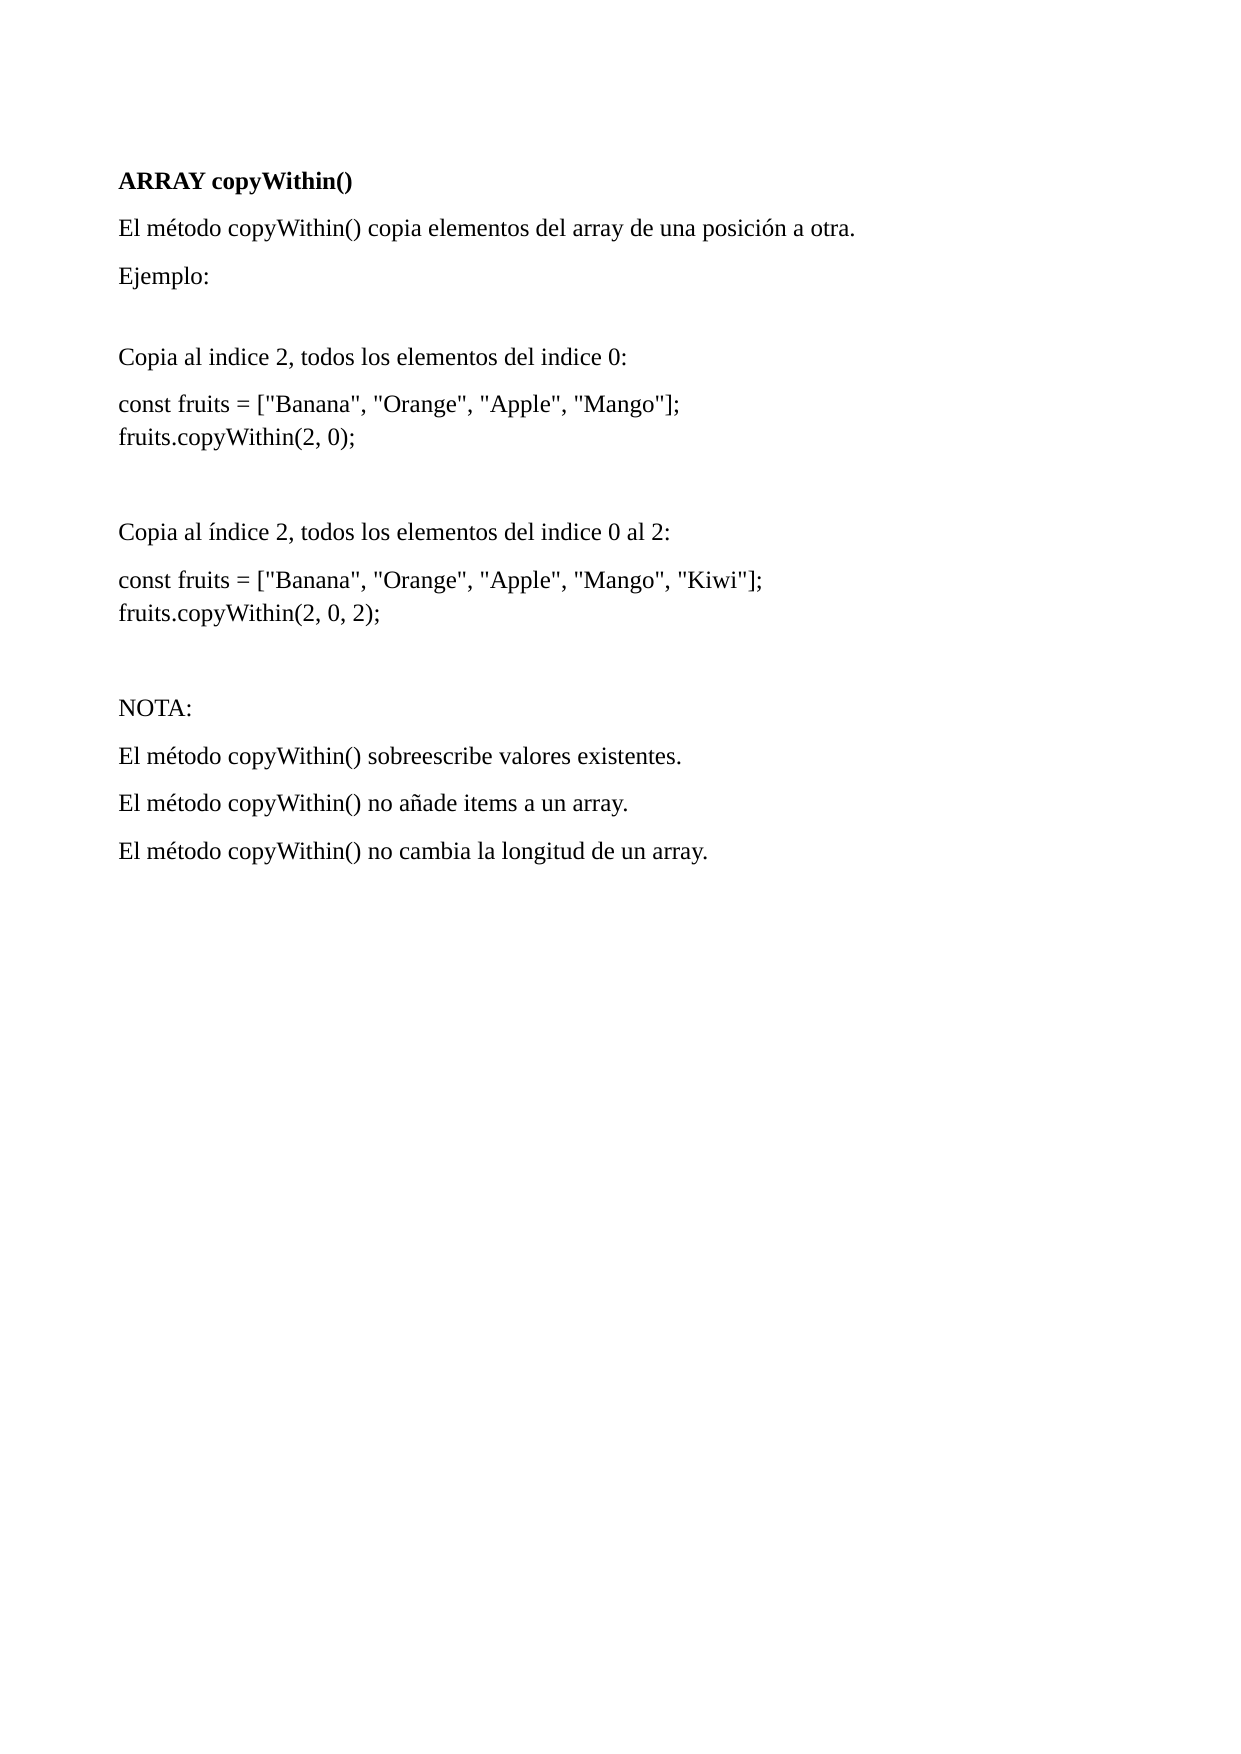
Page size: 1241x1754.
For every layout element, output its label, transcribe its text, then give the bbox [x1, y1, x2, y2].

text El método copyWithin() no cambia la longitud de un array. [118, 836, 1122, 865]
text Copia al indice 2, todos los elementos del indice 0: [118, 308, 1122, 370]
text El método copyWithin() copia elementos del array de una posición a otra. [118, 213, 1122, 242]
text const fruits = ["Banana", "Orange", "Apple", "Mango", "Kiwi"]; fruits.copyWithin(2, 0, 2); [118, 565, 1122, 627]
text Ejemplo: [118, 261, 1122, 290]
text Copia al índice 2, todos los elementos del indice 0 al 2: [118, 517, 1122, 546]
text NOTA: [118, 693, 1122, 722]
text const fruits = ["Banana", "Orange", "Apple", "Mango"]; fruits.copyWithin(2, 0); [118, 389, 1122, 451]
text ARRAY copyWithin() [118, 166, 1122, 194]
text El método copyWithin() sobreescribe valores existentes. [118, 741, 1122, 769]
text El método copyWithin() no añade items a un array. [118, 788, 1122, 817]
